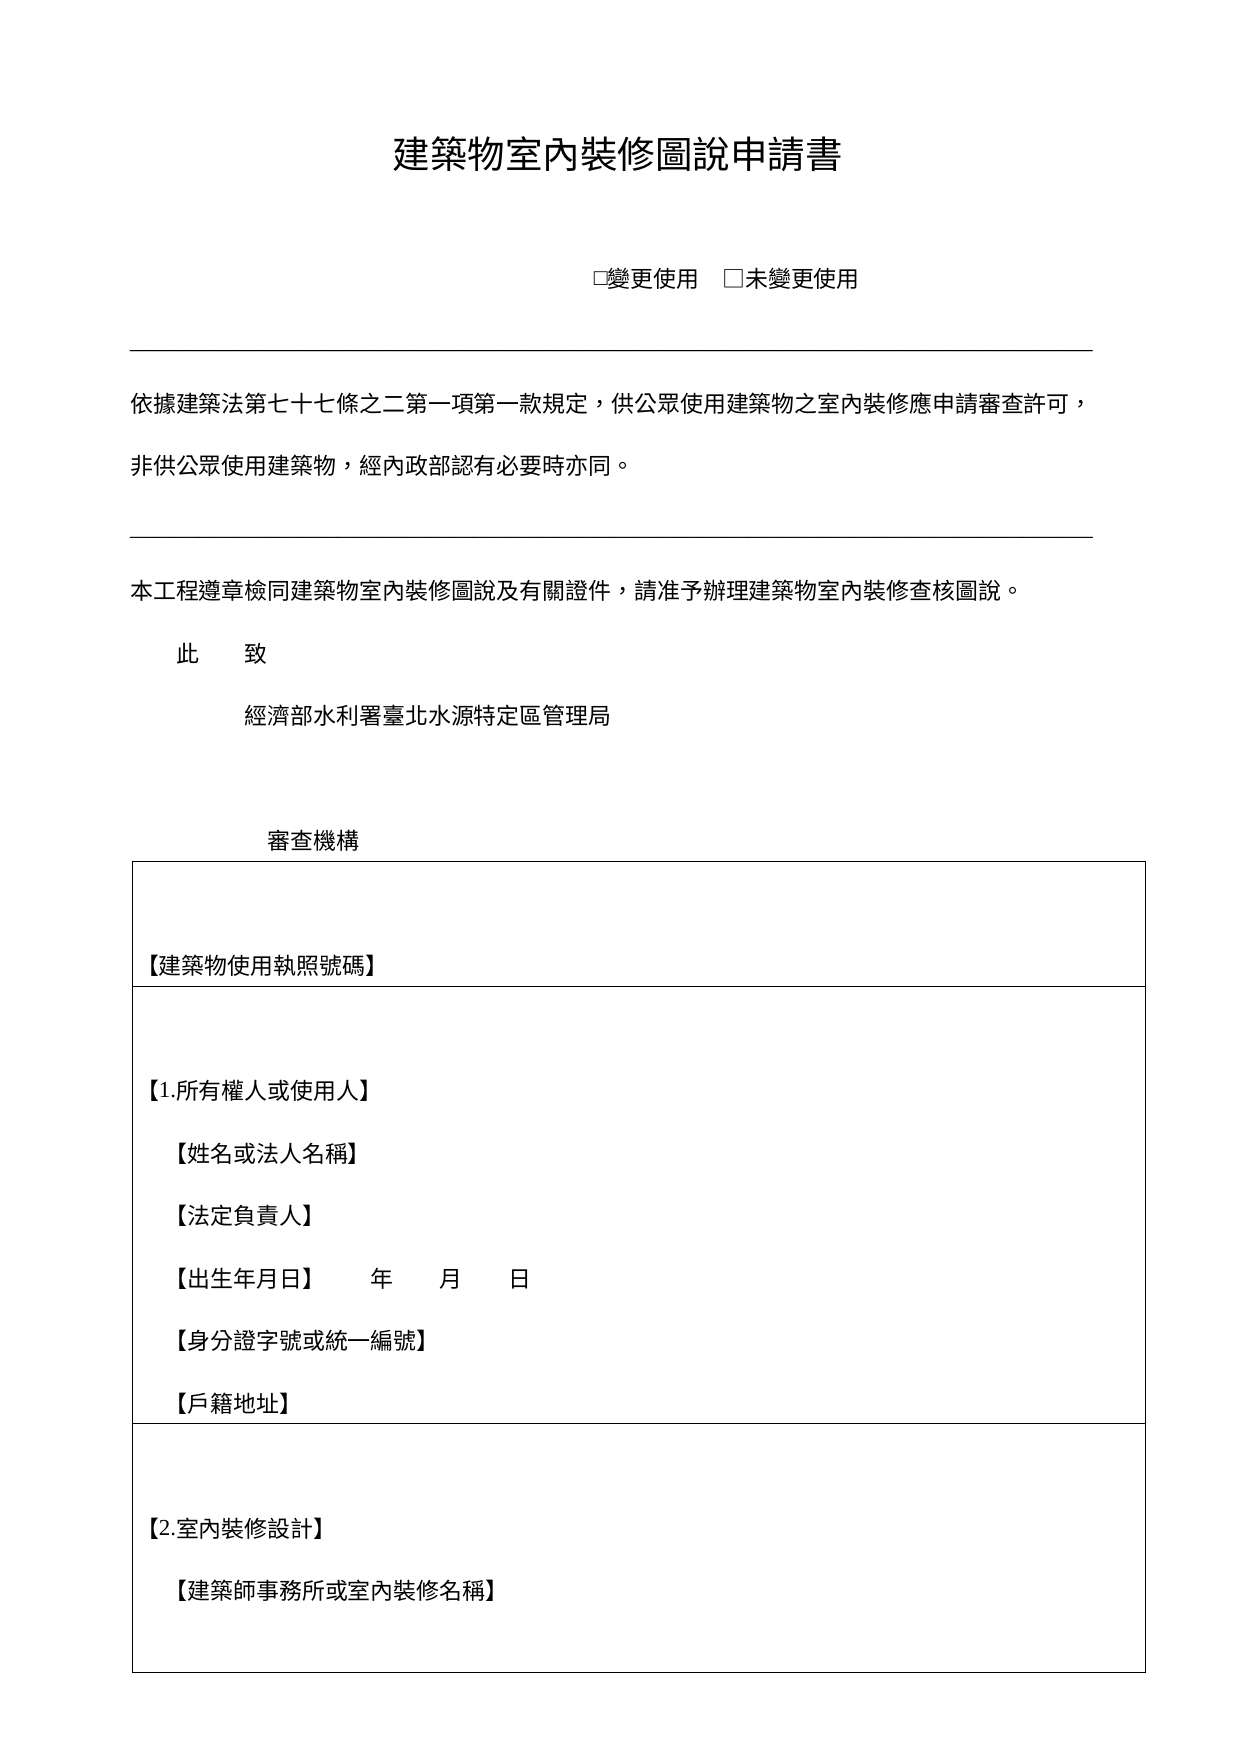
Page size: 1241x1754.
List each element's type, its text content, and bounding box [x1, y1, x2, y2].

table_cell 【1.所有權人或使用人】 【姓名或法人名稱】 【法定負責人】 【出生年月日】 年 月 日 【身分證字號或統一編號】 【戶籍地址】 [133, 987, 1145, 1423]
table_header 【建築物使用執照號碼】 [133, 862, 1145, 986]
text 非供公眾使用建築物，經內政部認有必要時亦同。 [130, 423, 1152, 486]
table_cell 【2.室內裝修設計】 【建築師事務所或室內裝修名稱】 [133, 1424, 1145, 1672]
text _____________________________________________________________________________ [130, 298, 1152, 361]
text □變更使用 □未變更使用 [130, 236, 1152, 298]
text 依據建築法第七十七條之二第一項第一款規定，供公眾使用建築物之室內裝修應申請審查許可， [130, 361, 1152, 423]
text 建築物室內裝修圖說申請書 [130, 111, 1152, 173]
text 此 致 [130, 611, 1152, 673]
text 經濟部水利署臺北水源特定區管理局 [130, 673, 1152, 736]
text 本工程遵章檢同建築物室內裝修圖說及有關證件，請准予辦理建築物室內裝修查核圖說。 [130, 548, 1152, 611]
text ____________________________________________________________________________________ [130, 486, 1152, 548]
text 審查機構 [130, 798, 1152, 861]
